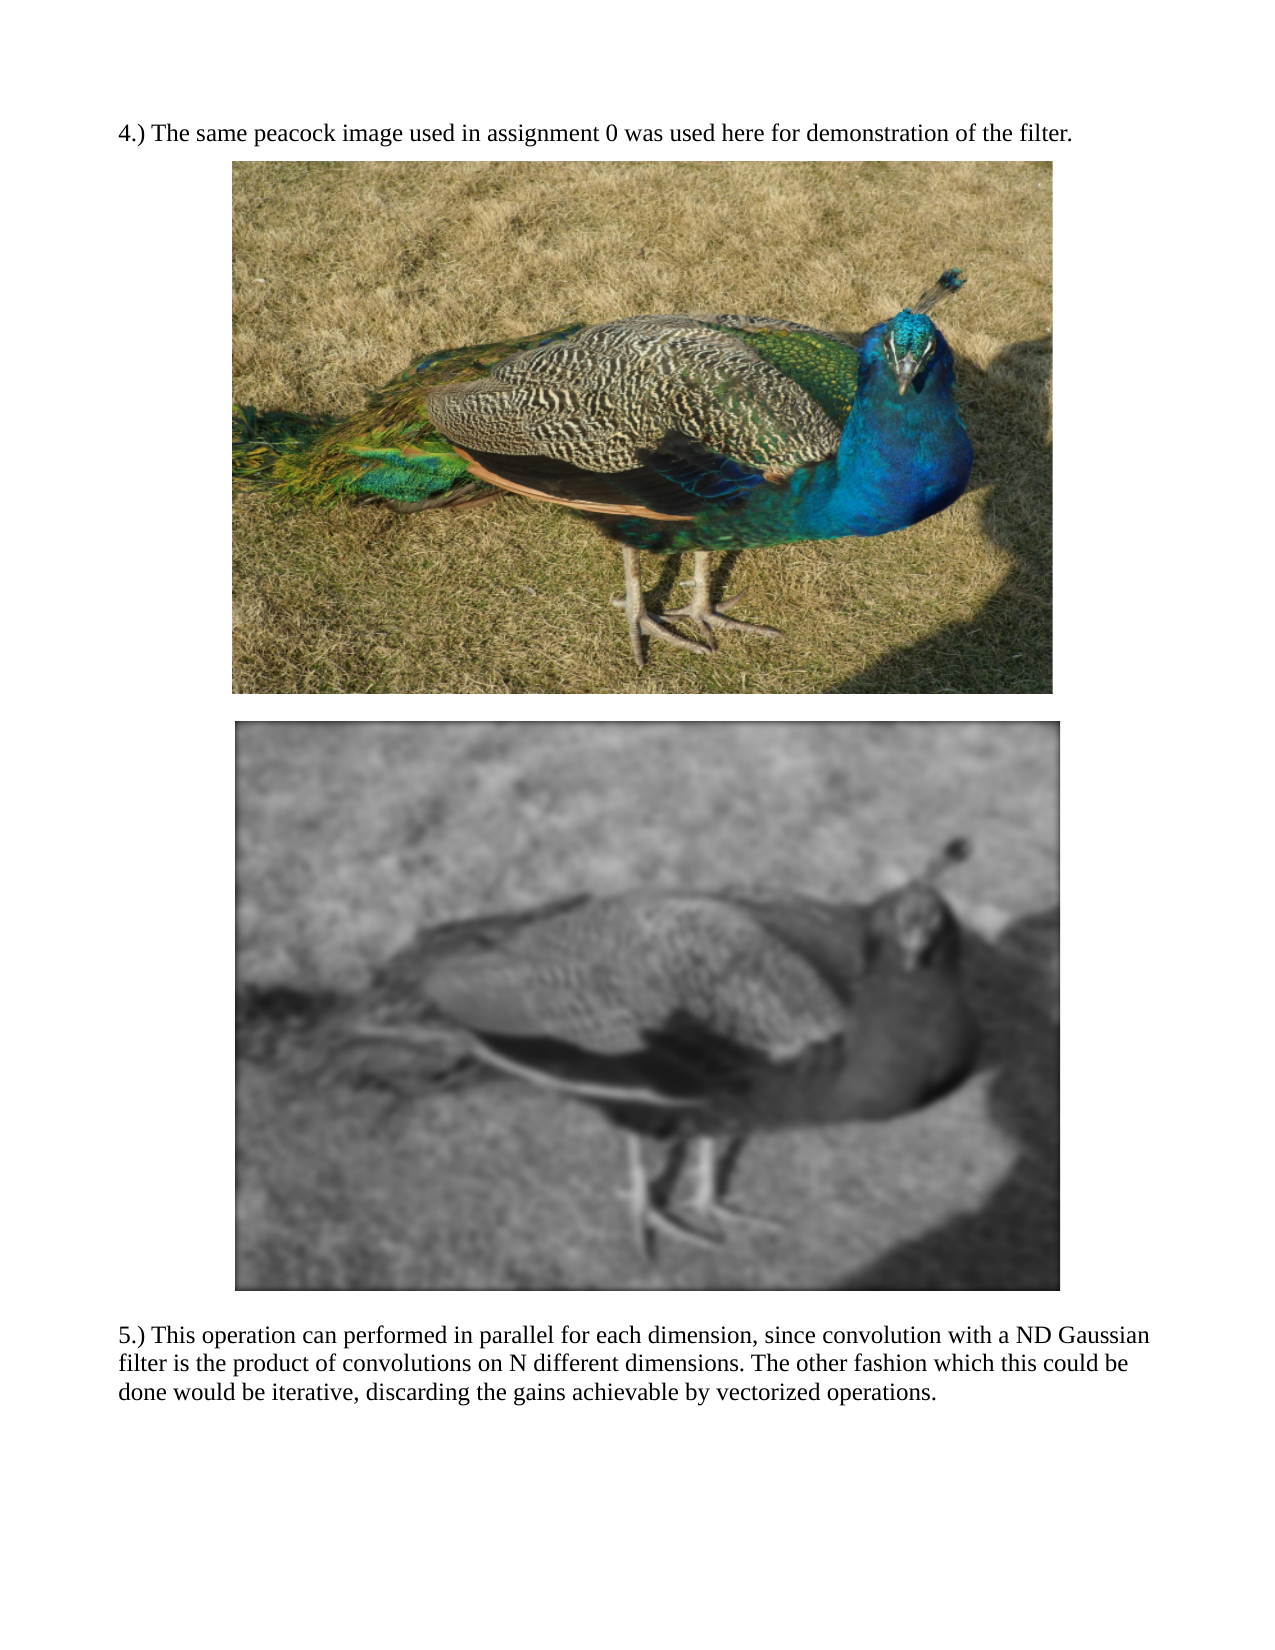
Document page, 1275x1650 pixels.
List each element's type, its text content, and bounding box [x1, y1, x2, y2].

picture [232, 161, 1053, 694]
picture [235, 721, 1061, 1291]
text 5.) This operation can performed in parallel for each dimension, since convolution with a ND Gaussian filter is the product of convolutions on N different dimensions. The other fashion which this could be done would be iterative, discarding the gains achievable by vectorized operations. [118, 1320, 1157, 1406]
text 4.) The same peacock image used in assignment 0 was used here for demonstration of the filter. [118, 118, 1157, 147]
